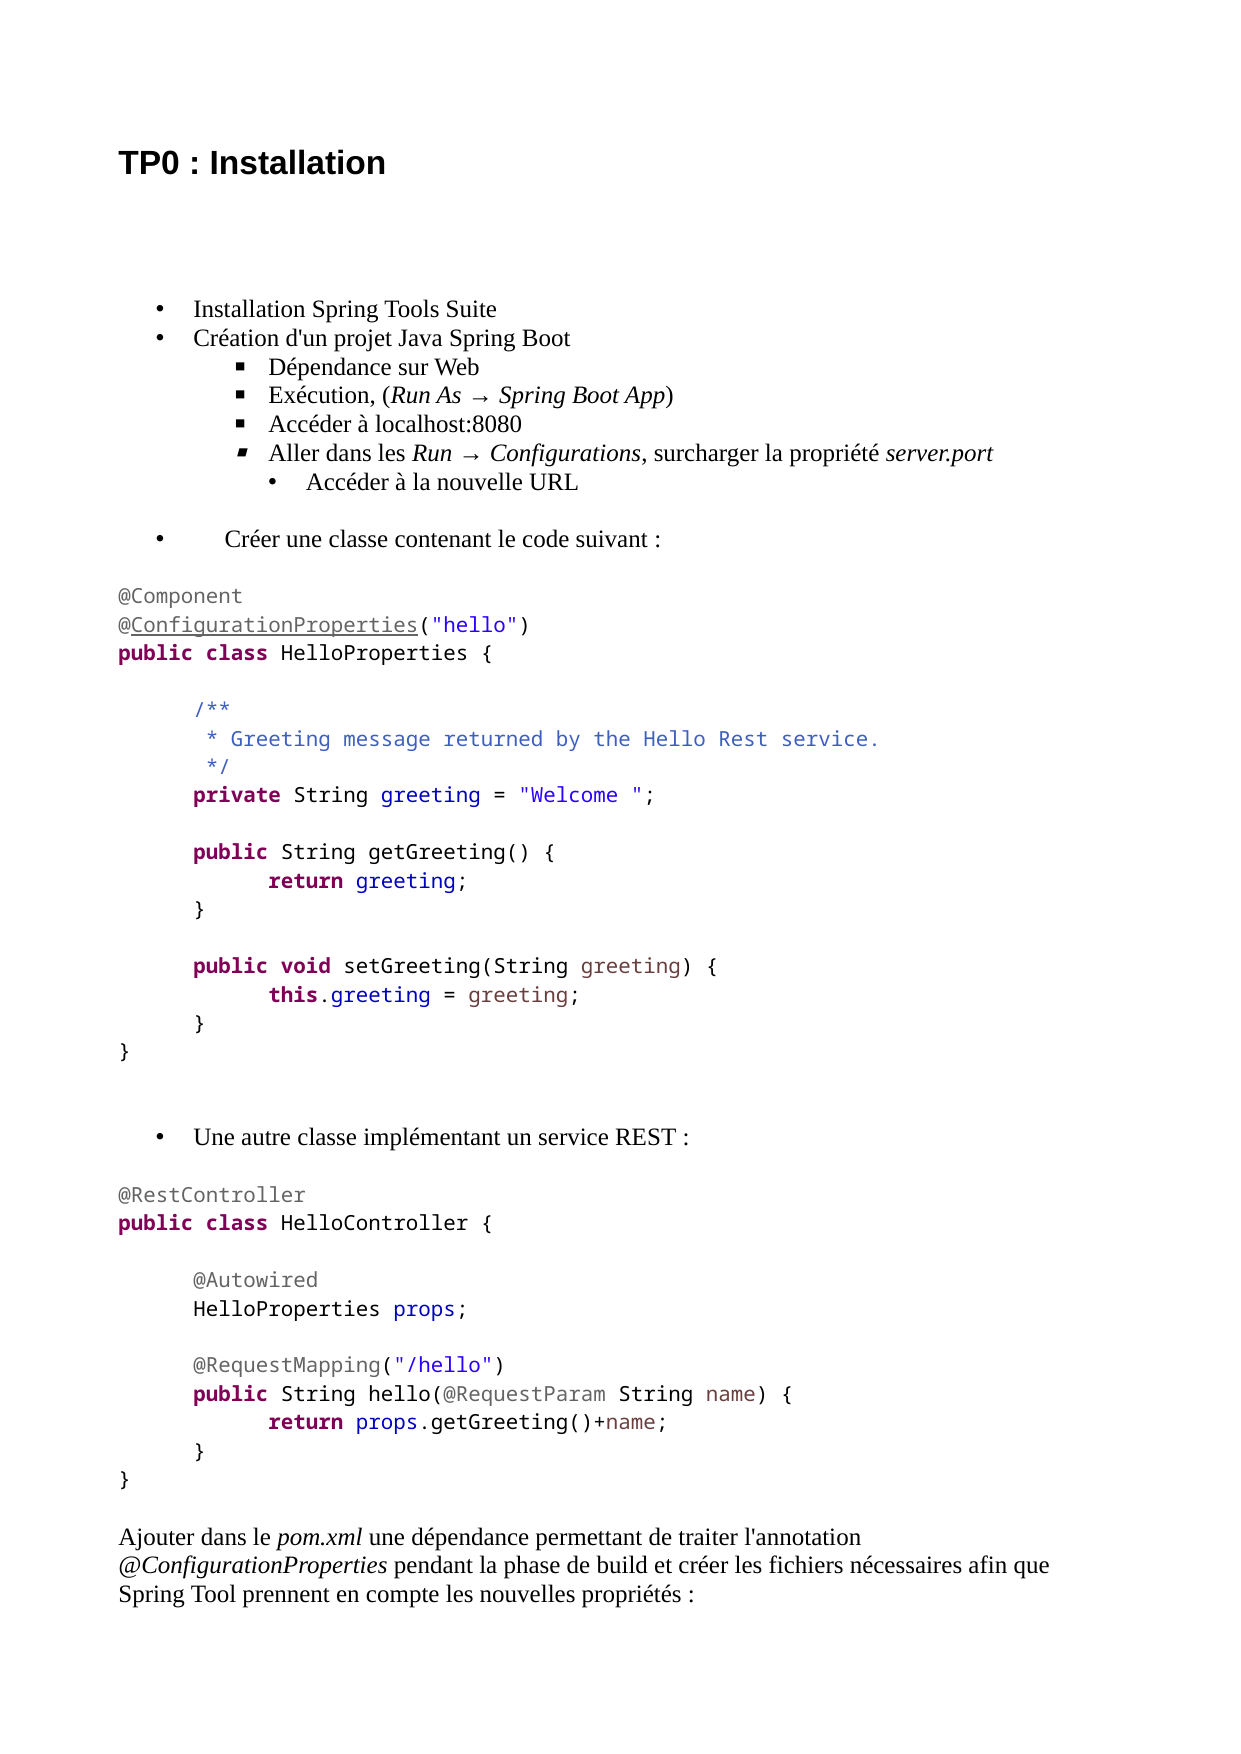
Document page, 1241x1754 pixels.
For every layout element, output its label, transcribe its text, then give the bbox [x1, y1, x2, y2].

text public class HelloProperties { [118, 638, 1122, 667]
text } [118, 894, 1122, 923]
list Dépendance sur Web [231, 352, 1122, 380]
text */ [118, 752, 1122, 781]
list Aller dans les Run → Configurations, surcharger la propriété server.port [231, 438, 1122, 467]
text } [118, 1008, 1122, 1037]
text } [118, 1464, 1122, 1493]
list Accéder à la nouvelle URL [268, 467, 1122, 495]
text private String greeting = "Welcome "; [118, 781, 1122, 809]
text @Autowired [118, 1265, 1122, 1294]
list Une autre classe implémentant un service REST : [156, 1122, 1122, 1151]
text return greeting; [118, 866, 1122, 894]
text @ConfigurationProperties("hello") [118, 610, 1122, 638]
text return props.getGreeting()+name; [118, 1407, 1122, 1436]
text this.greeting = greeting; [118, 980, 1122, 1008]
text @RestController [118, 1180, 1122, 1208]
list Création d'un projet Java Spring Boot [156, 323, 1122, 352]
text * Greeting message returned by the Hello Rest service. [118, 724, 1122, 752]
text public String getGreeting() { [118, 837, 1122, 866]
text public class HelloController { [118, 1208, 1122, 1237]
text HelloProperties props; [118, 1294, 1122, 1322]
list Accéder à localhost:8080 [231, 409, 1122, 438]
text } [118, 1436, 1122, 1464]
text @Component [118, 582, 1122, 610]
text /** [118, 695, 1122, 724]
list Exécution, (Run As → Spring Boot App) [231, 380, 1122, 409]
text @RequestMapping("/hello") [118, 1351, 1122, 1379]
text } [118, 1037, 1122, 1065]
text Ajouter dans le pom.xml une dépendance permettant de traiter l'annotation @ConfigurationProperties pendant la phase de build et créer les fichiers nécessaires afin que Spring Tool prennent en compte les nouvelles propriétés : [118, 1522, 1122, 1608]
list Installation Spring Tools Suite [156, 294, 1122, 323]
text public String hello(@RequestParam String name) { [118, 1379, 1122, 1407]
subtitle TP0 : Installation [118, 143, 1122, 182]
list Créer une classe contenant le code suivant : [156, 524, 1122, 553]
text public void setGreeting(String greeting) { [118, 951, 1122, 980]
